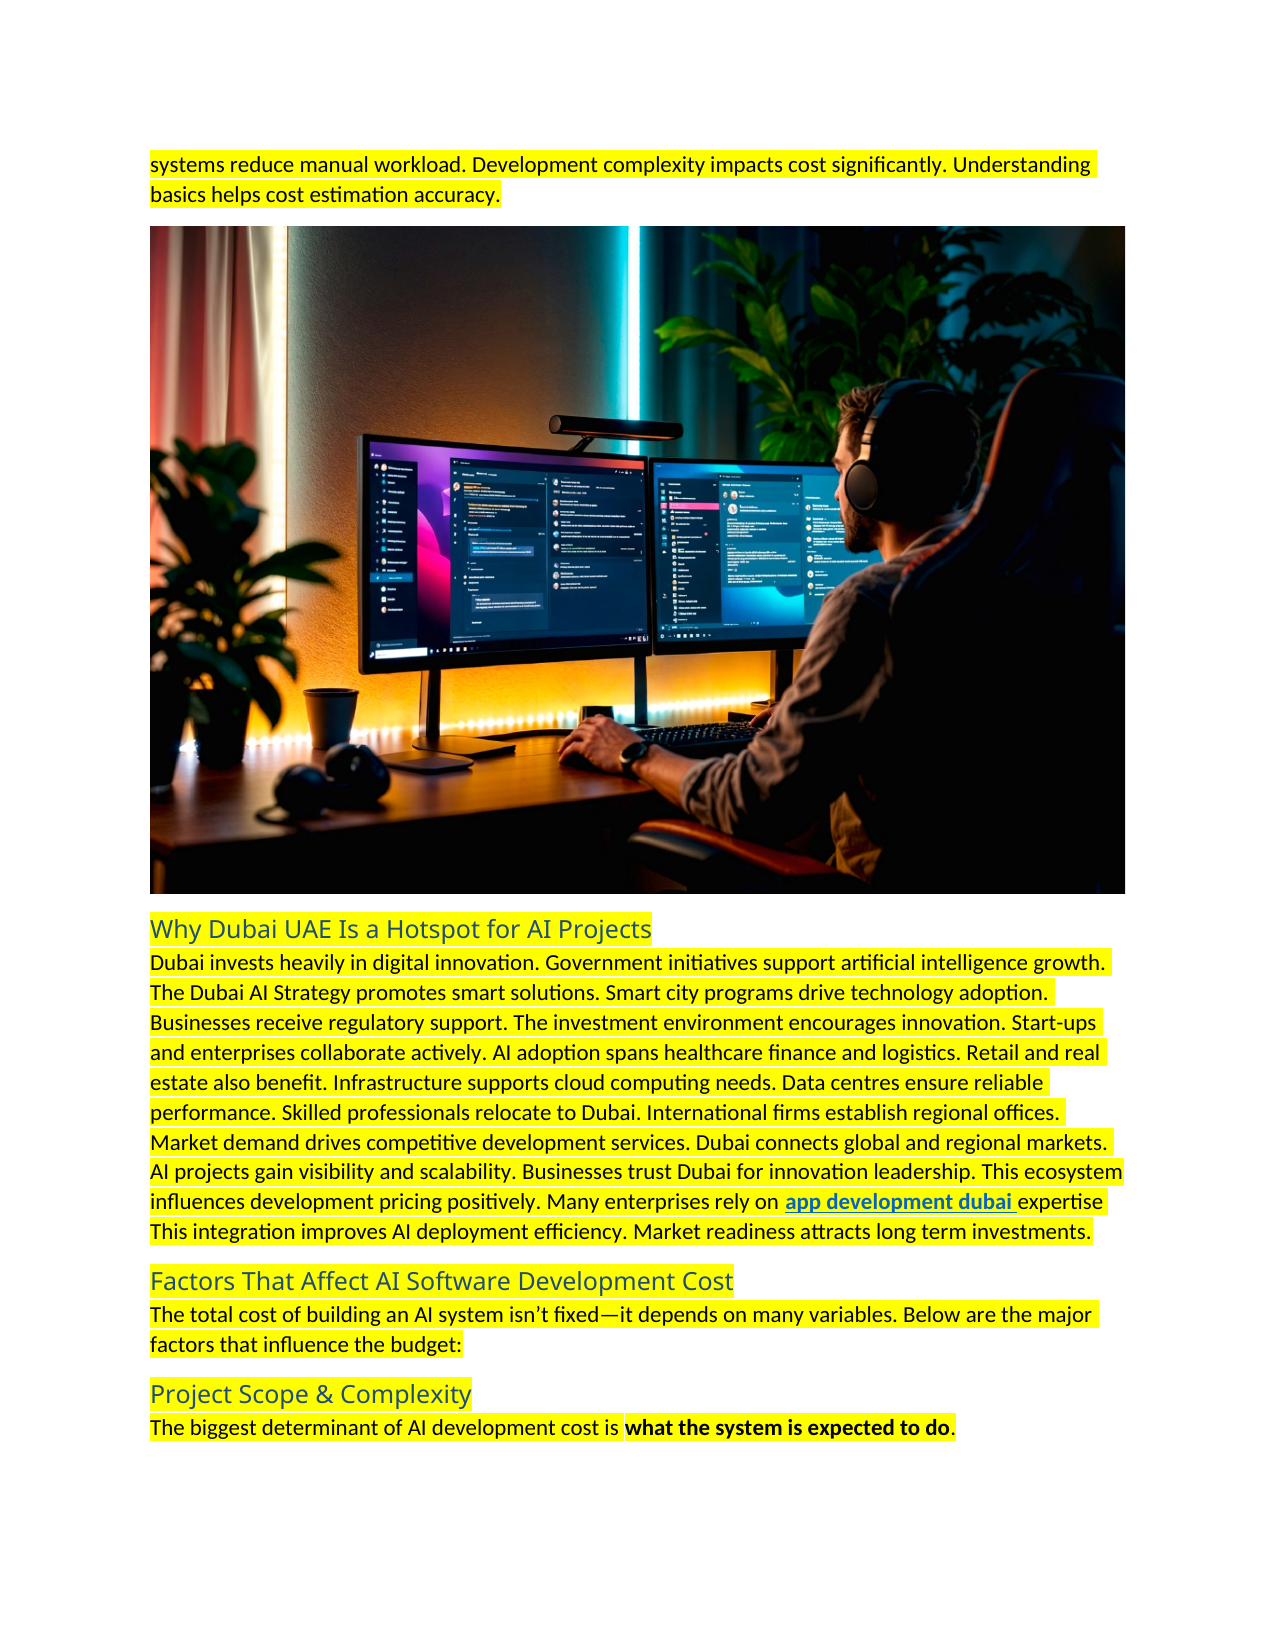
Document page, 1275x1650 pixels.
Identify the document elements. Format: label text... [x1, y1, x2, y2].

subtitle Why Dubai UAE Is a Hotspot for AI Projects [150, 912, 1125, 946]
picture [150, 226, 1125, 894]
text Dubai invests heavily in digital innovation. Government initiatives support artificial intelligence growth. The Dubai AI Strategy promotes smart solutions. Smart city programs drive technology adoption. Businesses receive regulatory support. The investment environment encourages innovation. Start-ups and enterprises collaborate actively. AI adoption spans healthcare finance and logistics. Retail and real estate also benefit. Infrastructure supports cloud computing needs. Data centres ensure reliable performance. Skilled professionals relocate to Dubai. International firms establish regional offices. Market demand drives competitive development services. Dubai connects global and regional markets. AI projects gain visibility and scalability. Businesses trust Dubai for innovation leadership. This ecosystem influences development pricing positively. Many enterprises rely on app development dubai expertise This integration improves AI deployment efficiency. Market readiness attracts long term investments. [150, 948, 1125, 1245]
subtitle Factors That Affect AI Software Development Cost [150, 1264, 1125, 1298]
subtitle Project Scope & Complexity [150, 1377, 1125, 1411]
text The biggest determinant of AI development cost is what the system is expected to do. [150, 1413, 1125, 1441]
text systems reduce manual workload. Development complexity impacts cost significantly. Understanding basics helps cost estimation accuracy. [150, 150, 1125, 208]
text The total cost of building an AI system isn’t fixed—it depends on many variables. Below are the major factors that influence the budget: [150, 1300, 1125, 1358]
